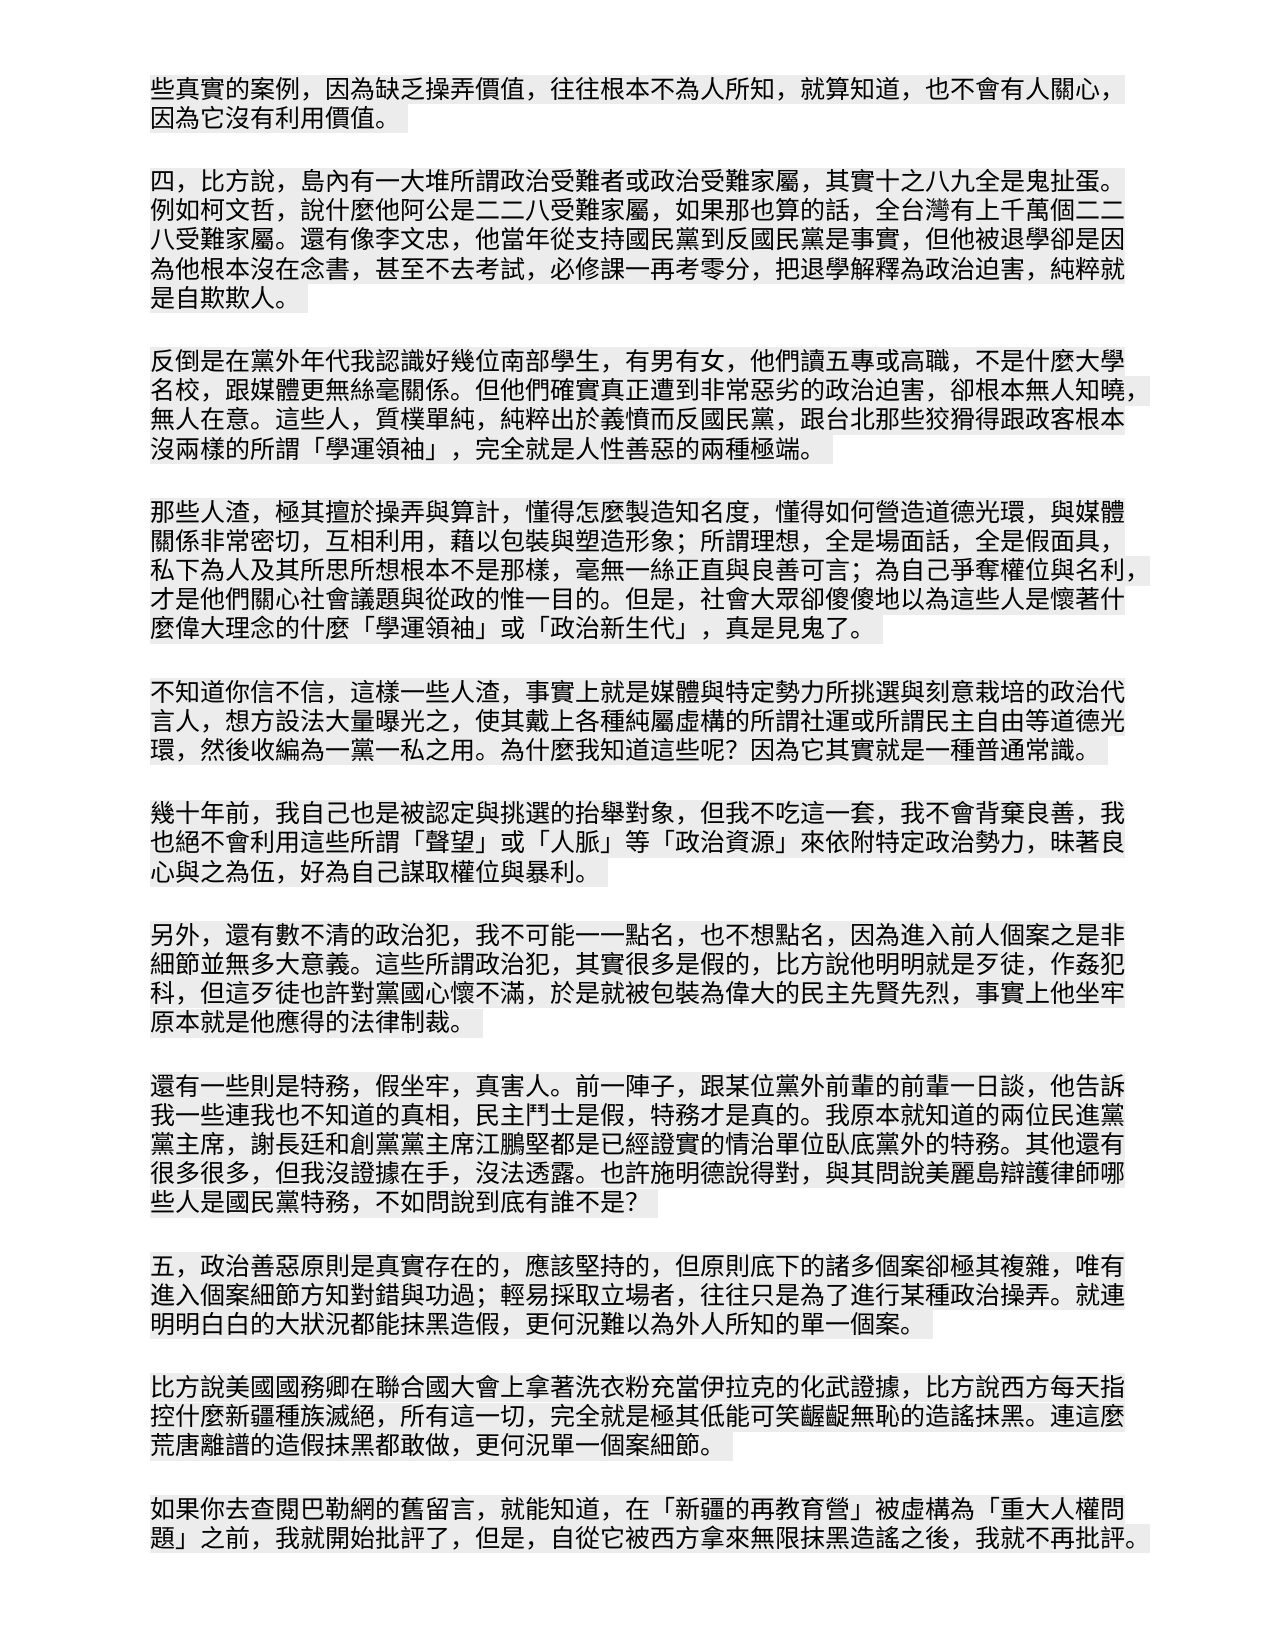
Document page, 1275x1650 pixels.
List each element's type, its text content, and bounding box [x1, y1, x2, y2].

text 鶴翔， 我不知道誰是許章潤，從未聽過，對於一無所知的事自然無法作評，特別是個案。個案很難斷言「內在」是非，除非有更多長期性的資訊，而非一時一地之言。 此人因為嫖妓被校方暫停教職，然後美國那邊的大學就給了他聘書，並且當然又是大幅報導與渲染，而且肯定會像CIA的走狗劉曉波那樣，被西方抬舉成「中國的良心」或「民主自由的鬥士」之類。 所謂「內在」是非就是：旁人無法知道當事人有無嫖妓。就算有，那肯定也不會是惹禍的真正原因。這類事情幾乎都是「外部」因素所致，內在枝節往往只是藉口。 就比方說美國及其走狗們包括民進黨與李遠哲等等等，千方百計卡管，不讓管中閔擔任台大校長，於是就控告他什麼擔任教授期間多次給雜誌社投稿為由，說這個就是「公務員在外違法兼差」，以此為由，不但卡他上任，還企圖把他「繩之以法」。可是，如果這些指控罪名說得通，那麼，所有大學教師恐怕都得全部抓去坐牢。 至於我自己的遭遇就更慘烈百倍了，從黨外到現在，三十多年來，各種「欲加之罪」，各種極其荒唐的惡整，根本罄竹難書，甚至株連親人。比方說學姐曾獲某國立大學錄用教職，後來發現她老公叫做陳真，馬上推翻既有的決議。 至於我自己的遭遇，若真要寫，足足可以寫成一本巨著，寫來滿紙污穢，光怪陸離，一樁樁一件件，極盡卑鄙之能事，從黨外到現在，從藍色舊黨國到綠色新黨國，從過去到現在，一直到今天此時此刻，說不完的惡整，非常痛苦。光是我2007年回台定居後，就被教育部以一種完全莫須有的罪名，指控我沒有完成返國報到手續為由，要我退還留學期間之全部公費，三天兩頭深夜來電騷擾惡整與謾罵，惡搞了至少整整一年，非常可恥。 還有比方說，我在臺大雲林分院時，寫了篇文章說扁嫂吳淑珍明明沒有「立即性的生命危險」(否則哪有可能三天兩頭就去逛百貨公司大採購？)，指出院方居然不斷出具一連串明顯違反事實的「診斷證明」，好讓吳淑珍從頭到到尾規避司法審判，好讓阿扁一再逍遙法外等等等。我還提到，醫界對於權貴總是如此體貼，百般為其作假。但是，平常對於一般人的態度卻剛好相反，總是儘可能地刁難。 文章發表後，結果呢，結果很可怕！網軍立即對我發動各種人身攻擊與騷擾，造謠抹黑與羞辱，無所不用其極。你想想，今天假若我在公家機構行醫或擔任教職，我會有什麼樣的日子？會有什麼樣的遭遇與下場？ 學姐成大歷史系的一位前主任，幾年前，只是在校內會議上說鄭南榕行為的幾句不是，馬上引來網軍與綠色學生們鋪天蓋地的人身攻擊與人身安全威脅，連走在自己的校園裏都會擔心遭到肢體攻擊與傷害。這些醜陋行徑全是綠營所擅長，你說這叫做民主與自由？ 我不太想講這些事，因為根本說不完，太多太多了。我想說的是： 一，即便許章潤之被停職是出於政治因素，這樣的事，不管島內島外，不管中國或西方，千千萬萬。西方只會更多，不會更少，因為他們除了政治因素，往往還有更龐大更入骨的體制性種族因素。你看，林書豪那樣一個所謂成功人士，那樣一個具有虔誠信仰而且溫文儒雅的人，經常說他面對種族歧視實在忍無可忍。 我的意思是說，千千萬萬的案例中，為何偏偏是什麼許章潤，為何偏偏是劉曉波，獲得舉世關注與吹捧？吹捧他們的目的，擺明就是進行無恥齷齪的仇中反華之政治鬥爭。 二，其實我並不反對政治鬥爭，因為反對也沒有用。鬥不鬥爭是雙方面的事，如果你要置我於死地，我為什麼不能反擊？我對於那些貌似溫和的假開明主張向來是很反感的。比方說什麼言論自由。言論就是一種武器，怎麼可能讓你自由？巴勒網就沒有言論自由，或者說，恰恰也是因為我們管制了對於所謂「自由」的濫用，巴勒網才有可能產生真實的自由。 無限的言論自由如果那麼好那麼棒，西方為什麼從不實行？反而管控言論自由管控得完全滴水不漏，整個西方主流媒體就牢牢掌控在三、五人手中及情治單位手裏，其監控程度之無孔不入，其言論操弄與造謠抹黑之毫無廉恥，中國哪能比得上其千百分之一？ 在我那年代，劍橋大學就曾有兩位印巴裔的留學生，因為從劍橋圖書館借了一本關於恐怖份子的行動手冊，不但被退學，而且被司法機關抓去刑求逼供，懷疑他們思想有問題，懷疑他們「同情」恐怖份子。 這類事情，你要我講一千件、一萬件都沒問題。如果民主或言論自由這些東西這麼棒這麼美妙，為何西方整天要「輸出」給敵國，自己卻從不實行？不但從不實行，而且管控得滴水不漏，操弄媒體、造謠抹黑得根本無法無天。 三，以島內為例，有些迫害的例子是真的，但是大多是假的，或是硬生生炒作出來。而那些真實的案例，因為缺乏操弄價值，往往根本不為人所知，就算知道，也不會有人關心，因為它沒有利用價值。 四，比方說，島內有一大堆所謂政治受難者或政治受難家屬，其實十之八九全是鬼扯蛋。例如柯文哲，說什麼他阿公是二二八受難家屬，如果那也算的話，全台灣有上千萬個二二八受難家屬。還有像李文忠，他當年從支持國民黨到反國民黨是事實，但他被退學卻是因為他根本沒在念書，甚至不去考試，必修課一再考零分，把退學解釋為政治迫害，純粹就是自欺欺人。 反倒是在黨外年代我認識好幾位南部學生，有男有女，他們讀五專或高職，不是什麼大學名校，跟媒體更無絲毫關係。但他們確實真正遭到非常惡劣的政治迫害，卻根本無人知曉，無人在意。這些人，質樸單純，純粹出於義憤而反國民黨，跟台北那些狡猾得跟政客根本沒兩樣的所謂「學運領袖」，完全就是人性善惡的兩種極端。 那些人渣，極其擅於操弄與算計，懂得怎麼製造知名度，懂得如何營造道德光環，與媒體關係非常密切，互相利用，藉以包裝與塑造形象；所謂理想，全是場面話，全是假面具，私下為人及其所思所想根本不是那樣，毫無一絲正直與良善可言；為自己爭奪權位與名利，才是他們關心社會議題與從政的惟一目的。但是，社會大眾卻傻傻地以為這些人是懷著什麼偉大理念的什麼「學運領袖」或「政治新生代」，真是見鬼了。 不知道你信不信，這樣一些人渣，事實上就是媒體與特定勢力所挑選與刻意栽培的政治代言人，想方設法大量曝光之，使其戴上各種純屬虛構的所謂社運或所謂民主自由等道德光環，然後收編為一黨一私之用。為什麼我知道這些呢？因為它其實就是一種普通常識。 幾十年前，我自己也是被認定與挑選的抬舉對象，但我不吃這一套，我不會背棄良善，我也絕不會利用這些所謂「聲望」或「人脈」等「政治資源」來依附特定政治勢力，昧著良心與之為伍，好為自己謀取權位與暴利。 另外，還有數不清的政治犯，我不可能一一點名，也不想點名，因為進入前人個案之是非細節並無多大意義。這些所謂政治犯，其實很多是假的，比方說他明明就是歹徒，作姦犯科，但這歹徒也許對黨國心懷不滿，於是就被包裝為偉大的民主先賢先烈，事實上他坐牢原本就是他應得的法律制裁。 還有一些則是特務，假坐牢，真害人。前一陣子，跟某位黨外前輩的前輩一日談，他告訴我一些連我也不知道的真相，民主鬥士是假，特務才是真的。我原本就知道的兩位民進黨黨主席，謝長廷和創黨黨主席江鵬堅都是已經證實的情治單位臥底黨外的特務。其他還有很多很多，但我沒證據在手，沒法透露。也許施明德說得對，與其問說美麗島辯護律師哪些人是國民黨特務，不如問說到底有誰不是？ 五，政治善惡原則是真實存在的，應該堅持的，但原則底下的諸多個案卻極其複雜，唯有進入個案細節方知對錯與功過；輕易採取立場者，往往只是為了進行某種政治操弄。就連明明白白的大狀況都能抹黑造假，更何況難以為外人所知的單一個案。 比方說美國國務卿在聯合國大會上拿著洗衣粉充當伊拉克的化武證據，比方說西方每天指控什麼新疆種族滅絕，所有這一切，完全就是極其低能可笑齷齪無恥的造謠抹黑。連這麼荒唐離譜的造假抹黑都敢做，更何況單一個案細節。 如果你去查閱巴勒網的舊留言，就能知道，在「新疆的再教育營」被虛構為「重大人權問題」之前，我就開始批評了，但是，自從它被西方拿來無限抹黑造謠之後，我就不再批評。因為，它原本只是一些行政上專斷獨行的官僚問題或技術問題，但它如今卻被造謠抹黑成滔天罪惡，完全就是睜眼說瞎話。這時候，難道我還要傻傻地雞蛋裏挑骨頭，對「新疆再教育營」做出批評？ 六，我對於西方這類所謂民主自由的炒作，可說是恨之入骨，無恥齷齪至極。我不是說許章潤有或沒有嫖妓，我甚至不是在說他或說誰，我說的是一種半個多世紀來的抹黑煽動與炒作技倆，一來藉以謀取私利，二來透過掌控媒體，從事無恥的政治鬥爭。 這些事情說不完，而且說過千萬遍，請自行查閱巴勒網。 [150, 75, 1125, 1553]
